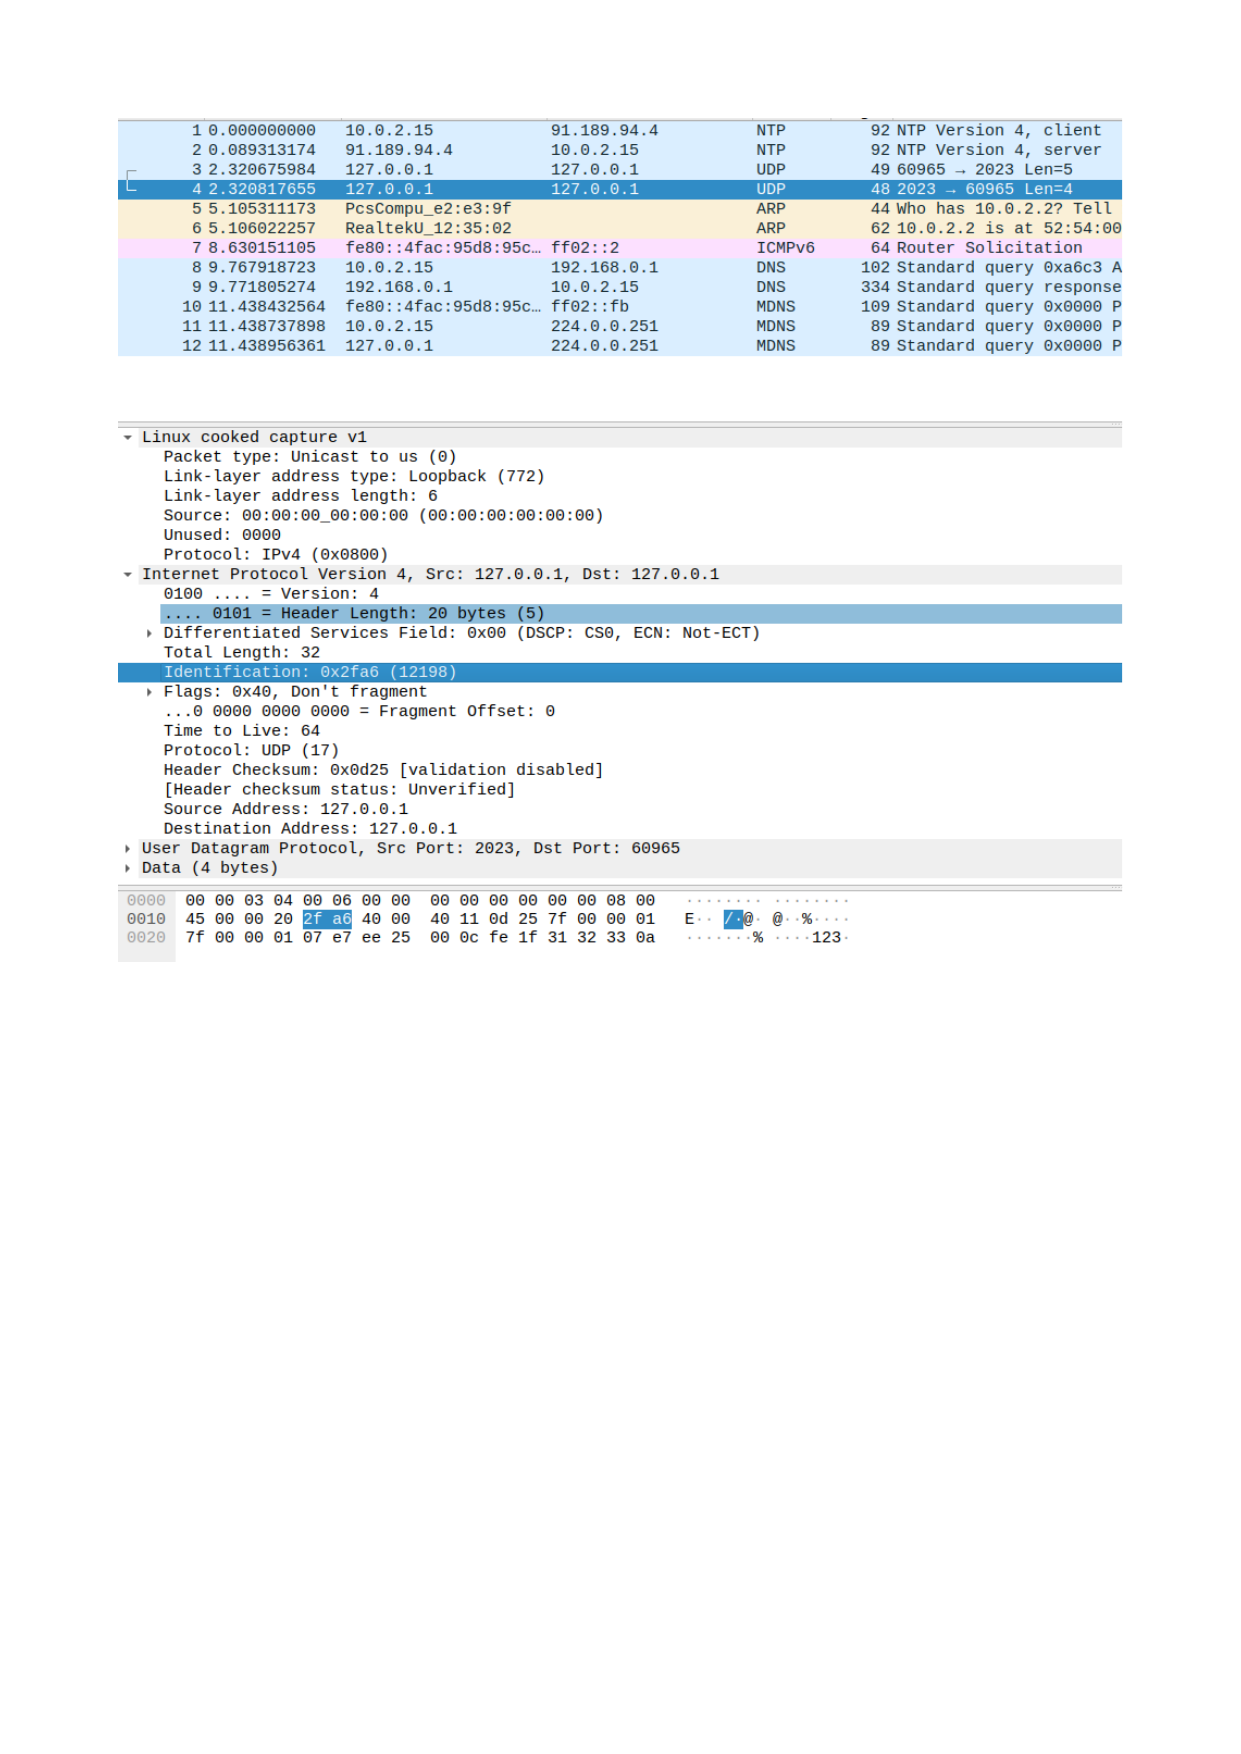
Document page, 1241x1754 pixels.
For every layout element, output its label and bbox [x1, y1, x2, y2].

picture [118, 118, 1123, 962]
